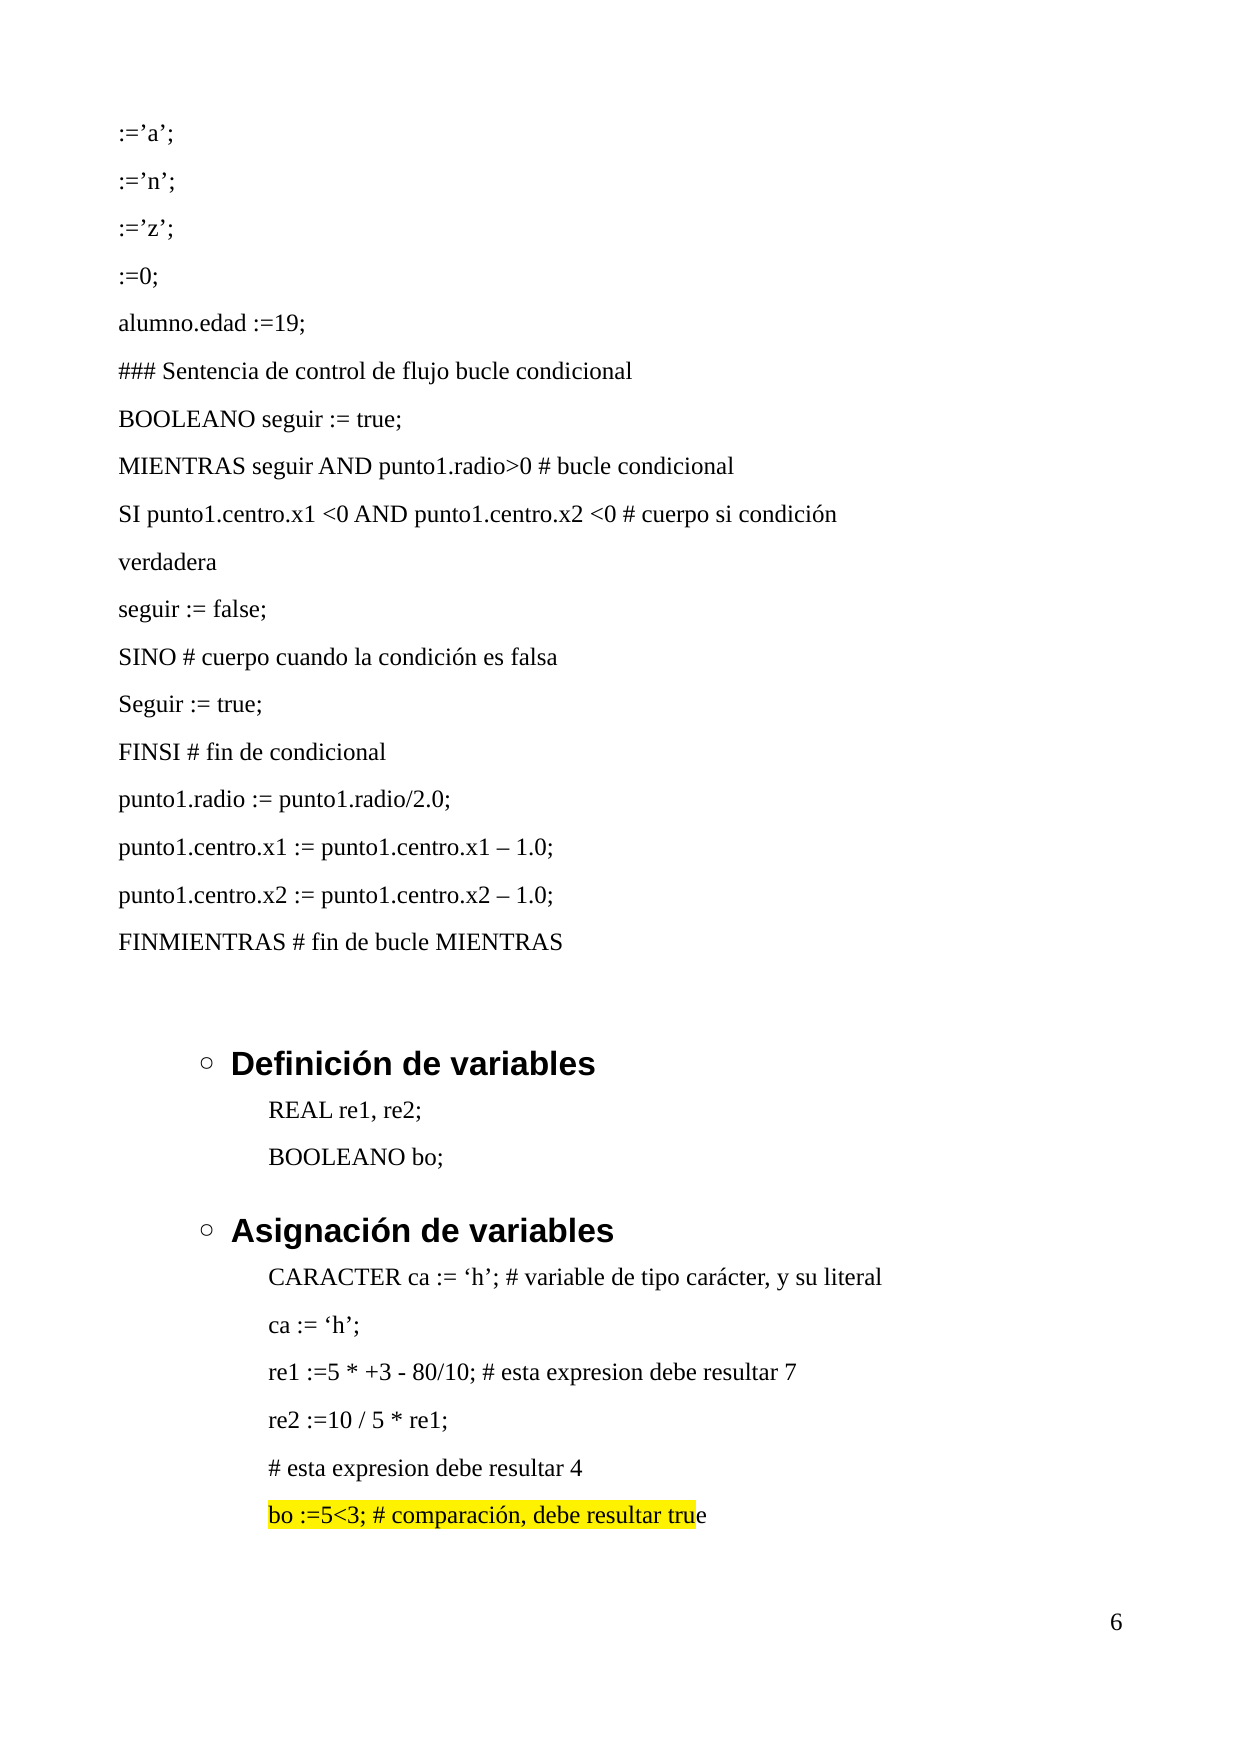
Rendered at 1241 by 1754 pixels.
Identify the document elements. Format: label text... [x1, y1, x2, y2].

text MIENTRAS seguir AND punto1.radio>0 # bucle condicional [118, 451, 1122, 480]
subtitle Definición de variables [193, 1043, 1122, 1082]
text SINO # cuerpo cuando la condición es falsa [118, 642, 1122, 671]
text FINMIENTRAS # fin de bucle MIENTRAS [118, 927, 1122, 956]
text FINSI # fin de condicional [118, 737, 1122, 766]
text punto1.radio := punto1.radio/2.0; [118, 784, 1122, 813]
text punto1.centro.x1 := punto1.centro.x1 – 1.0; [118, 832, 1122, 861]
text REAL re1, re2; [118, 1095, 1122, 1123]
text CARACTER ca := ‘h’; # variable de tipo carácter, y su literal [118, 1262, 1122, 1291]
text BOOLEANO bo; [118, 1142, 1122, 1171]
text re1 :=5 * +3 - 80/10; # esta expresion debe resultar 7 [118, 1357, 1122, 1386]
text SI punto1.centro.x1 <0 AND punto1.centro.x2 <0 # cuerpo si condición [118, 499, 1122, 528]
text BOOLEANO seguir := true; [118, 404, 1122, 432]
text verdadera [118, 547, 1122, 575]
text ### Sentencia de control de flujo bucle condicional [118, 356, 1122, 385]
text :=0; [118, 261, 1122, 290]
text ca := ‘h’; [118, 1310, 1122, 1338]
text :=’n’; [118, 166, 1122, 194]
text # esta expresion debe resultar 4 [118, 1453, 1122, 1481]
text punto1.centro.x2 := punto1.centro.x2 – 1.0; [118, 880, 1122, 908]
text bo :=5<3; # comparación, debe resultar true [118, 1500, 1122, 1529]
text :=’z’; [118, 213, 1122, 242]
text re2 :=10 / 5 * re1; [118, 1405, 1122, 1434]
subtitle Asignación de variables [193, 1211, 1122, 1250]
text Seguir := true; [118, 689, 1122, 718]
text :=’a’; [118, 118, 1122, 147]
text seguir := false; [118, 594, 1122, 623]
text alumno.edad :=19; [118, 308, 1122, 337]
